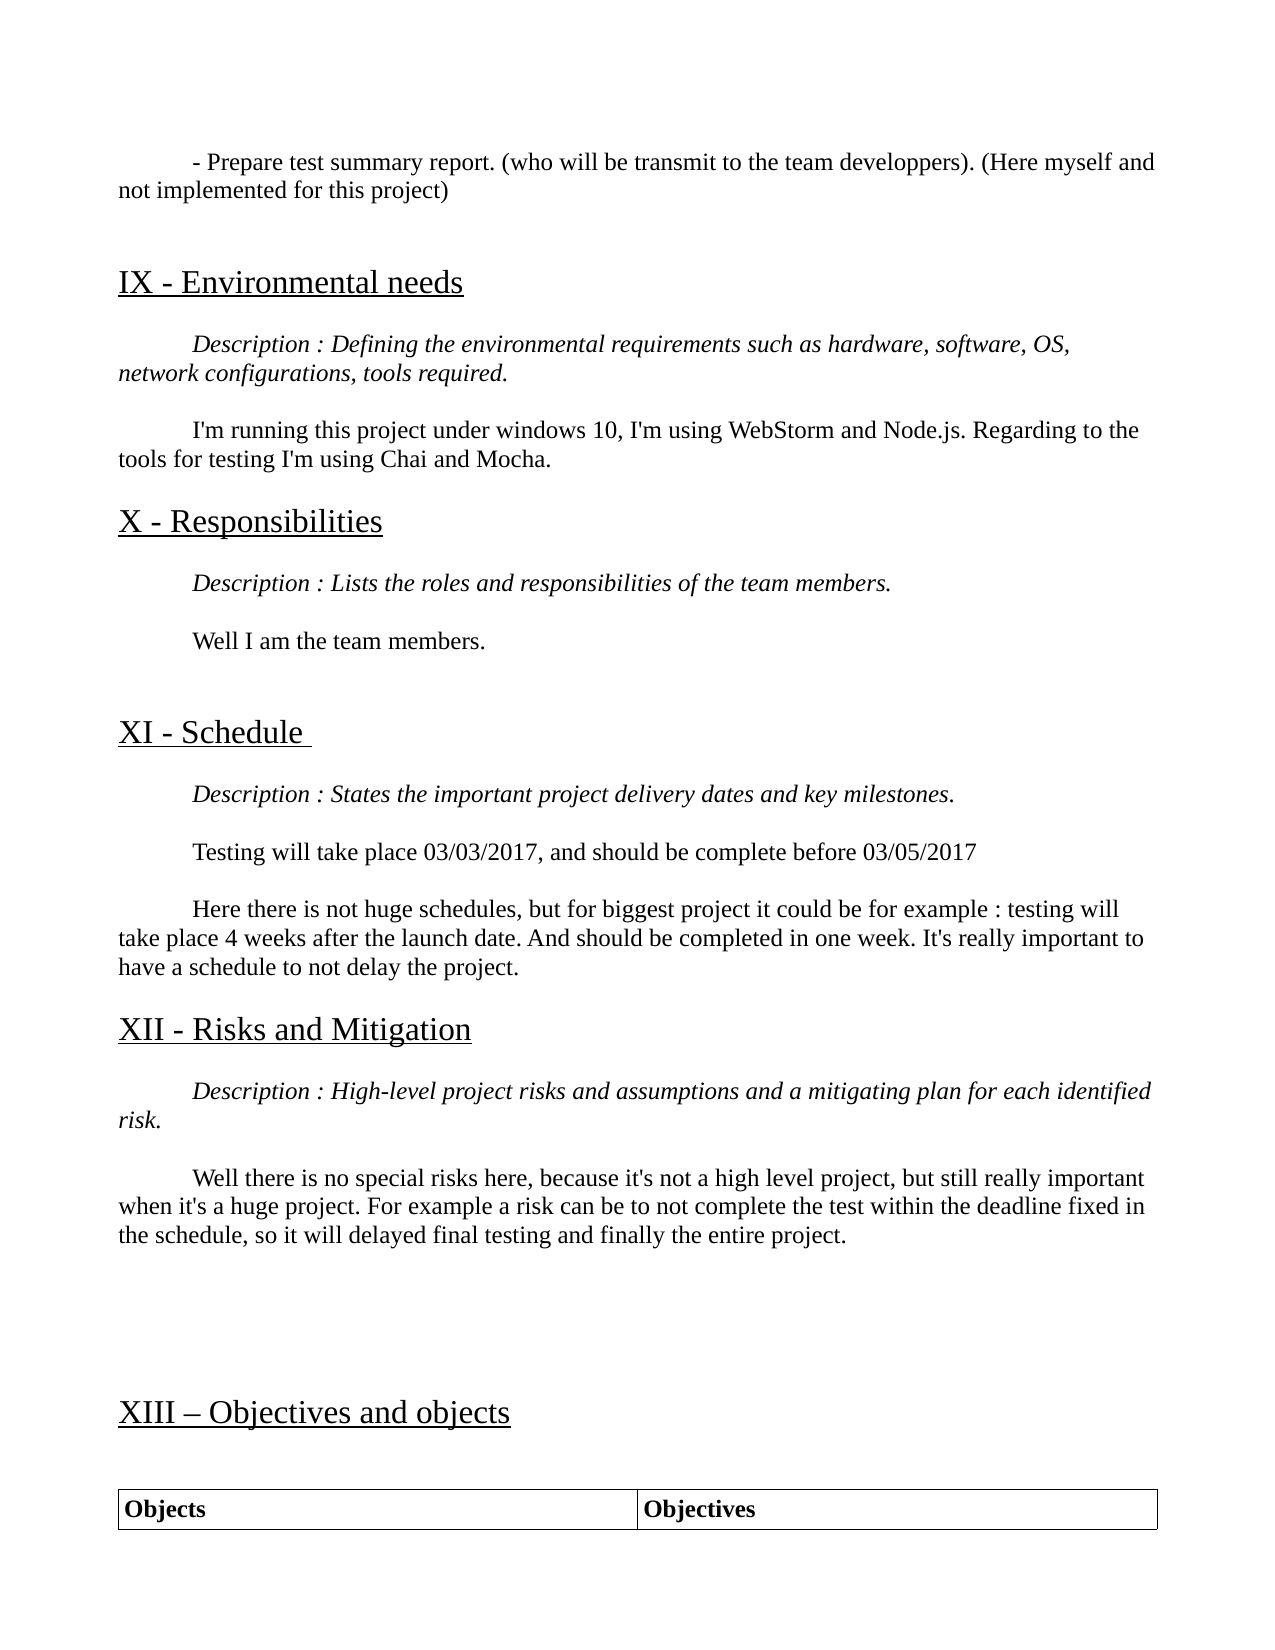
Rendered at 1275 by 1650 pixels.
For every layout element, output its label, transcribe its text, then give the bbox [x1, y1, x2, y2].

text Description : High-level project risks and assumptions and a mitigating plan for each identified risk. [118, 1076, 1157, 1134]
text Description : Defining the environmental requirements such as hardware, software, OS, network configurations, tools required. [118, 329, 1157, 386]
text Here there is not huge schedules, but for biggest project it could be for example : testing will take place 4 weeks after the launch date. And should be completed in one week. It's really important to have a schedule to not delay the project. [118, 894, 1157, 981]
text XIII – Objectives and objects [118, 1393, 1157, 1431]
text - Prepare test summary report. (who will be transmit to the team developpers). (Here myself and not implemented for this project) [118, 147, 1157, 204]
table_header Objectives [638, 1490, 1157, 1529]
text Well there is no special risks here, because it's not a high level project, but still really important when it's a huge project. For example a risk can be to not complete the test within the deadline fixed in the schedule, so it will delayed final testing and finally the entire project. [118, 1163, 1157, 1249]
table_header Objects [119, 1490, 637, 1529]
text Description : Lists the roles and responsibilities of the team members. [118, 568, 1157, 597]
text XI - Schedule [118, 712, 1157, 751]
text Testing will take place 03/03/2017, and should be complete before 03/05/2017 [118, 837, 1157, 866]
text IX - Environmental needs [118, 262, 1157, 300]
text X - Responsibilities [118, 501, 1157, 540]
text XII - Risks and Mitigation [118, 1009, 1157, 1048]
text I'm running this project under windows 10, I'm using WebStorm and Node.js. Regarding to the tools for testing I'm using Chai and Mocha. [118, 415, 1157, 473]
text Well I am the team members. [118, 626, 1157, 655]
text Description : States the important project delivery dates and key milestones. [118, 779, 1157, 808]
